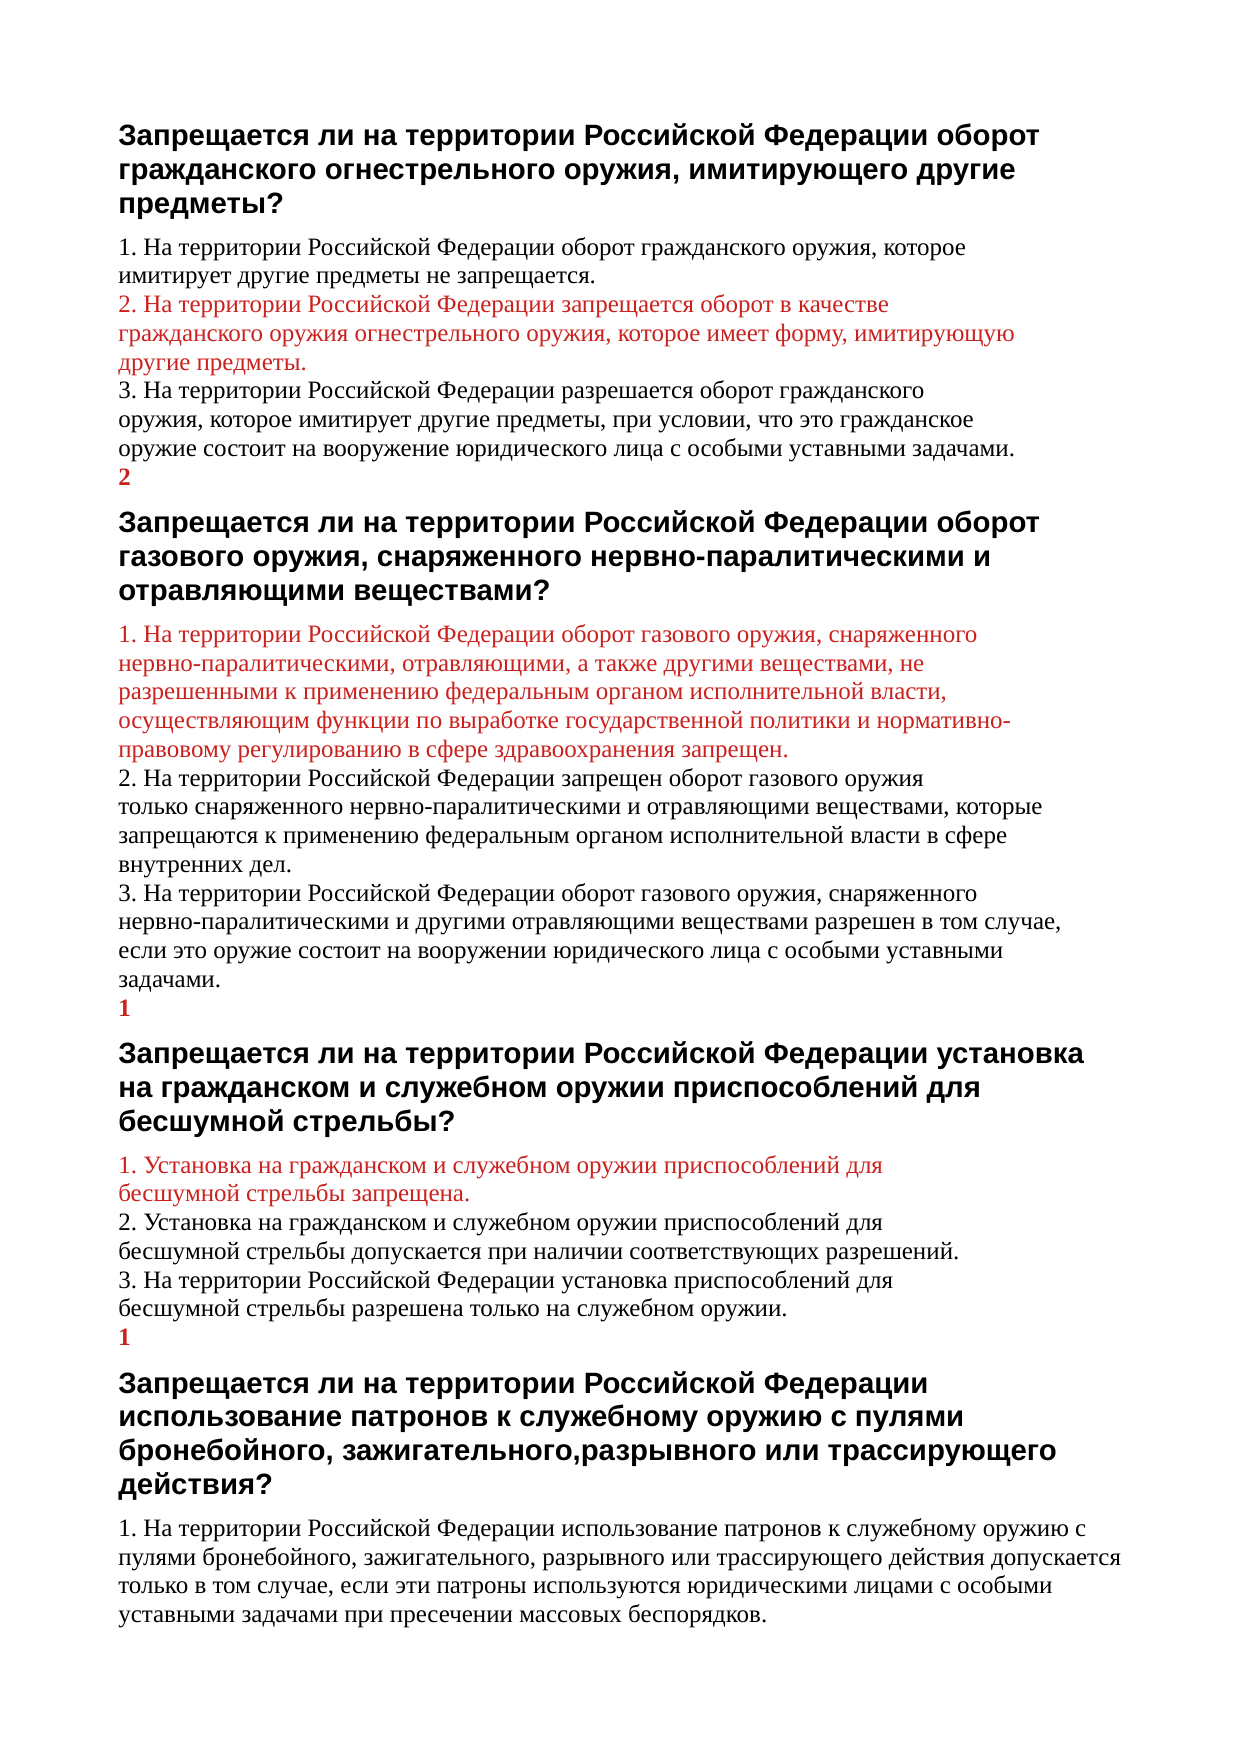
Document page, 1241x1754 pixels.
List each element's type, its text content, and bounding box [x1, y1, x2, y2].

text 1. На территории Российской Федерации использование патронов к служебному оружию с пулями бронебойного, зажигательного, разрывного или трассирующего действия допускается только в том случае, если эти патроны используются юридическими лицами с особыми уставными задачами при пресечении массовых беспорядков. [118, 1513, 1122, 1628]
text оружие состоит на вооружение юридического лица с особыми уставными задачами. [118, 433, 1122, 462]
text 1. Установка на гражданском и служебном оружии приспособлений для [118, 1150, 1122, 1178]
text 1. На территории Российской Федерации оборот гражданского оружия, которое [118, 232, 1122, 261]
subtitle Запрещается ли на территории Российской Федерации оборот газового оружия, снаряженного нервно-паралитическими и отравляющими веществами? [118, 505, 1122, 606]
text нервно-паралитическими и другими отравляющими веществами разрешен в том случае, [118, 906, 1122, 935]
text 1 [118, 1322, 1122, 1351]
text имитирует другие предметы не запрещается. [118, 261, 1122, 289]
text 1. На территории Российской Федерации оборот газового оружия, снаряженного [118, 619, 1122, 648]
text если это оружие состоит на вооружении юридического лица с особыми уставными [118, 935, 1122, 964]
text нервно-паралитическими, отравляющими, а также другими веществами, не [118, 648, 1122, 676]
text осуществляющим функции по выработке государственной политики и нормативно- [118, 705, 1122, 734]
text 2. На территории Российской Федерации запрещен оборот газового оружия [118, 763, 1122, 791]
text другие предметы. [118, 347, 1122, 376]
text бесшумной стрельбы запрещена. [118, 1178, 1122, 1207]
subtitle Запрещается ли на территории Российской Федерации оборот гражданского огнестрельного оружия, имитирующего другие предметы? [118, 118, 1122, 219]
text 3. На территории Российской Федерации установка приспособлений для [118, 1265, 1122, 1293]
text 2 [118, 462, 1122, 491]
text оружия, которое имитирует другие предметы, при условии, что это гражданское [118, 404, 1122, 433]
text бесшумной стрельбы разрешена только на служебном оружии. [118, 1293, 1122, 1322]
text задачами. [118, 964, 1122, 993]
text внутренних дел. [118, 849, 1122, 878]
text 3. На территории Российской Федерации разрешается оборот гражданского [118, 376, 1122, 404]
text гражданского оружия огнестрельного оружия, которое имеет форму, имитирующую [118, 318, 1122, 347]
text только снаряженного нервно-паралитическими и отравляющими веществами, которые [118, 791, 1122, 820]
text 1 [118, 993, 1122, 1021]
text 2. На территории Российской Федерации запрещается оборот в качестве [118, 289, 1122, 318]
subtitle Запрещается ли на территории Российской Федерации установка на гражданском и служебном оружии приспособлений для бесшумной стрельбы? [118, 1036, 1122, 1137]
text запрещаются к применению федеральным органом исполнительной власти в сфере [118, 820, 1122, 849]
text 2. Установка на гражданском и служебном оружии приспособлений для [118, 1207, 1122, 1236]
subtitle Запрещается ли на территории Российской Федерации использование патронов к служебному оружию с пулями бронебойного, зажигательного,разрывного или трассирующего действия? [118, 1366, 1122, 1501]
text 3. На территории Российской Федерации оборот газового оружия, снаряженного [118, 878, 1122, 906]
text разрешенными к применению федеральным органом исполнительной власти, [118, 676, 1122, 705]
text бесшумной стрельбы допускается при наличии соответствующих разрешений. [118, 1236, 1122, 1265]
text правовому регулированию в сфере здравоохранения запрещен. [118, 734, 1122, 763]
